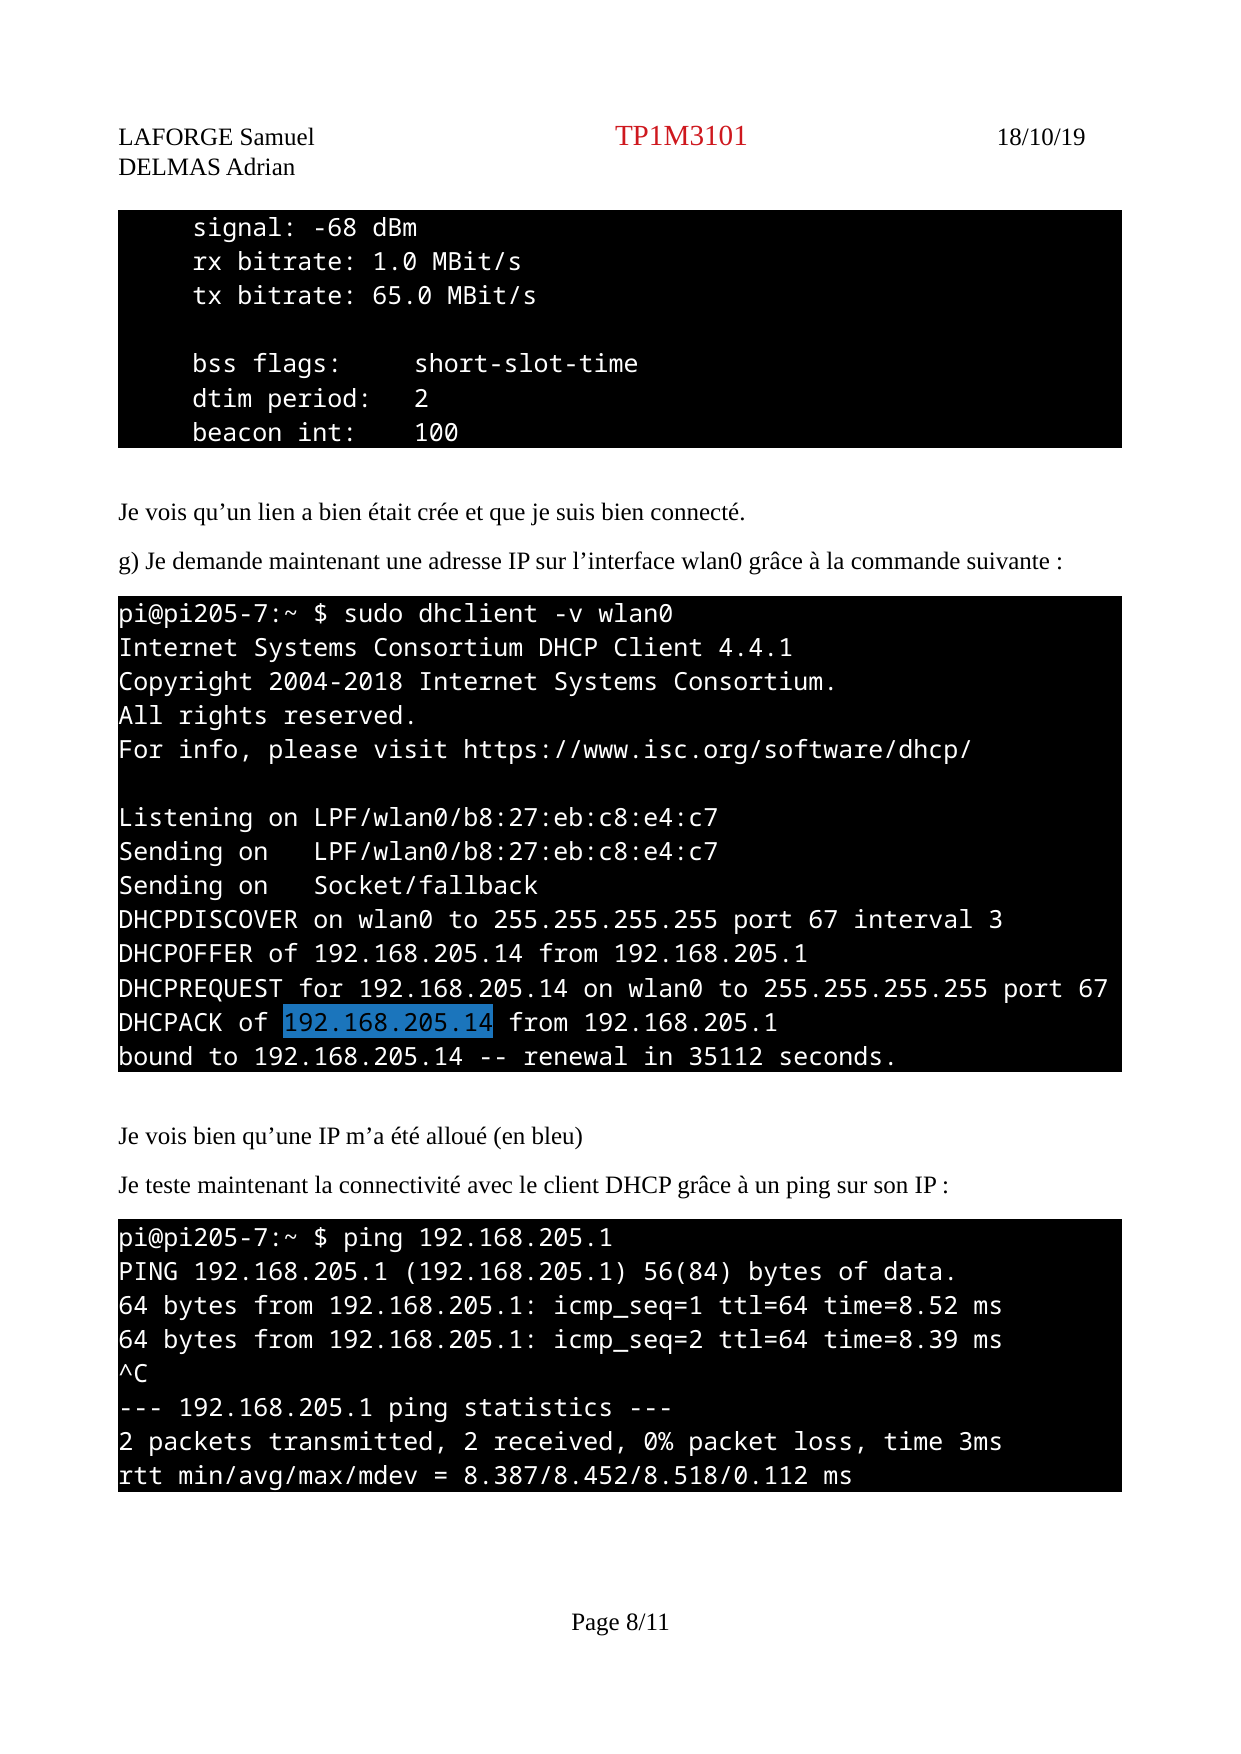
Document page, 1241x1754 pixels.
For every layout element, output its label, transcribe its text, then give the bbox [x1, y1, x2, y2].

text Je vois qu’un lien a bien était crée et que je suis bien connecté. [118, 497, 1122, 526]
text g) Je demande maintenant une adresse IP sur l’interface wlan0 grâce à la commande suivante : [118, 546, 1122, 575]
text rtt min/avg/max/mdev = 8.387/8.452/8.518/0.112 ms [118, 1458, 1122, 1492]
text beacon int: 100 [118, 414, 1122, 448]
text DHCPOFFER of 192.168.205.14 from 192.168.205.1 [118, 936, 1122, 970]
text tx bitrate: 65.0 MBit/s [118, 278, 1122, 312]
text bound to 192.168.205.14 -- renewal in 35112 seconds. [118, 1038, 1122, 1072]
text DHCPREQUEST for 192.168.205.14 on wlan0 to 255.255.255.255 port 67 [118, 970, 1122, 1004]
text ^C [118, 1356, 1122, 1390]
text 64 bytes from 192.168.205.1: icmp_seq=2 ttl=64 time=8.39 ms [118, 1322, 1122, 1356]
text PING 192.168.205.1 (192.168.205.1) 56(84) bytes of data. [118, 1254, 1122, 1288]
text Je teste maintenant la connectivité avec le client DHCP grâce à un ping sur son IP : [118, 1171, 1122, 1199]
text 64 bytes from 192.168.205.1: icmp_seq=1 ttl=64 time=8.52 ms [118, 1288, 1122, 1322]
text signal: -68 dBm [118, 210, 1122, 244]
text Internet Systems Consortium DHCP Client 4.4.1 [118, 629, 1122, 664]
text --- 192.168.205.1 ping statistics --- [118, 1390, 1122, 1424]
text Copyright 2004-2018 Internet Systems Consortium. [118, 664, 1122, 698]
text Je vois bien qu’une IP m’a été alloué (en bleu) [118, 1121, 1122, 1150]
text Sending on LPF/wlan0/b8:27:eb:c8:e4:c7 [118, 834, 1122, 868]
text DHCPDISCOVER on wlan0 to 255.255.255.255 port 67 interval 3 [118, 902, 1122, 936]
text All rights reserved. [118, 698, 1122, 732]
text DHCPACK of 192.168.205.14 from 192.168.205.1 [118, 1004, 1122, 1038]
text bss flags: short-slot-time [118, 346, 1122, 380]
text Sending on Socket/fallback [118, 868, 1122, 902]
text pi@pi205-7:~ $ sudo dhclient -v wlan0 [118, 596, 1122, 629]
text pi@pi205-7:~ $ ping 192.168.205.1 [118, 1219, 1122, 1254]
text Listening on LPF/wlan0/b8:27:eb:c8:e4:c7 [118, 800, 1122, 834]
text dtim period: 2 [118, 380, 1122, 414]
text rx bitrate: 1.0 MBit/s [118, 244, 1122, 278]
text For info, please visit https://www.isc.org/software/dhcp/ [118, 732, 1122, 766]
text 2 packets transmitted, 2 received, 0% packet loss, time 3ms [118, 1424, 1122, 1458]
